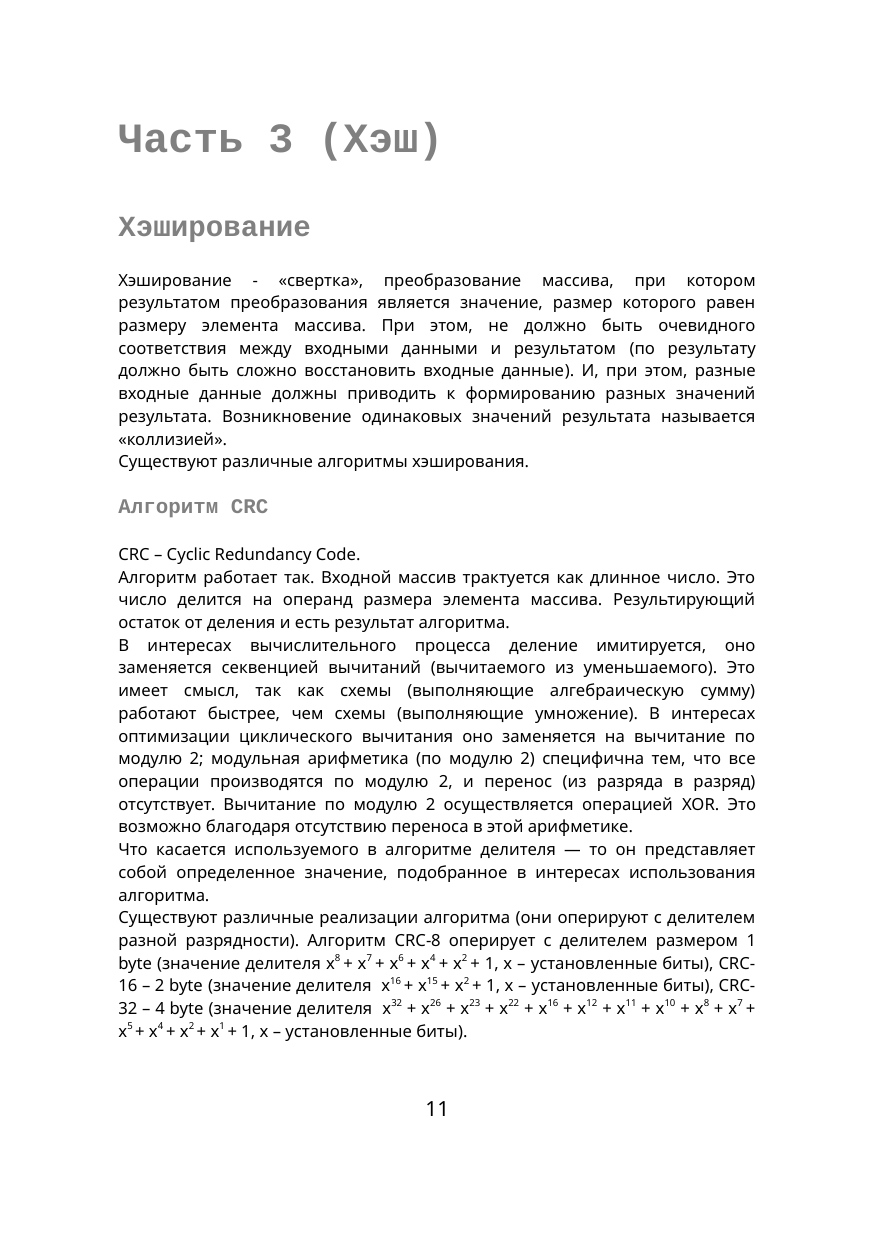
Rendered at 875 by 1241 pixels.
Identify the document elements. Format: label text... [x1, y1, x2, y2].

text В интересах вычислительного процесса деление имитируется, оно заменяется секвенцией вычитаний (вычитаемого из уменьшаемого). Это имеет смысл, так как схемы (выполняющие алгебраическую сумму) работают быстрее, чем схемы (выполняющие умножение). В интересах оптимизации циклического вычитания оно заменяется на вычитание по модулю 2; модульная арифметика (по модулю 2) специфична тем, что все операции производятся по модулю 2, и перенос (из разряда в разряд) отсутствует. Вычитание по модулю 2 осуществляется операцией XOR. Это возможно благодаря отсутствию переноса в этой арифметике. [118, 633, 756, 838]
text Алгоритм работает так. Входной массив трактуется как длинное число. Это число делится на операнд размера элемента массива. Результирующий остаток от деления и есть результат алгоритма. [118, 565, 756, 633]
text Часть 3 (Хэш) [118, 118, 756, 165]
text CRC – Cyclic Redundancy Code. [118, 543, 756, 565]
text Алгоритм CRC [118, 496, 756, 520]
text Что касается используемого в алгоритме делителя — то он представляет собой определенное значение, подобранное в интересах использования алгоритма. [118, 838, 756, 906]
text Хэширование [118, 212, 756, 246]
text Существуют различные реализации алгоритма (они оперируют с делителем разной разрядности). Алгоритм CRC-8 оперирует с делителем размером 1 byte (значение делителя x8 + x7 + x6 + x4 + x2 + 1, x – установленные биты), CRC-16 – 2 byte (значение делителя x16 + x15 + x2 + 1, x – установленные биты), CRC-32 – 4 byte (значение делителя x32 + x26 + x23 + x22 + x16 + x12 + x11 + x10 + x8 + x7 + x5 + x4 + x2 + x1 + 1, x – установленные биты). [118, 906, 756, 1042]
text Существуют различные алгоритмы хэширования. [118, 450, 756, 473]
text Хэширование - «свертка», преобразование массива, при котором результатом преобразования является значение, размер которого равен размеру элемента массива. При этом, не должно быть очевидного соответствия между входными данными и результатом (по результату должно быть сложно восстановить входные данные). И, при этом, разные входные данные должны приводить к формированию разных значений результата. Возникновение одинаковых значений результата называется «коллизией». [118, 268, 756, 450]
